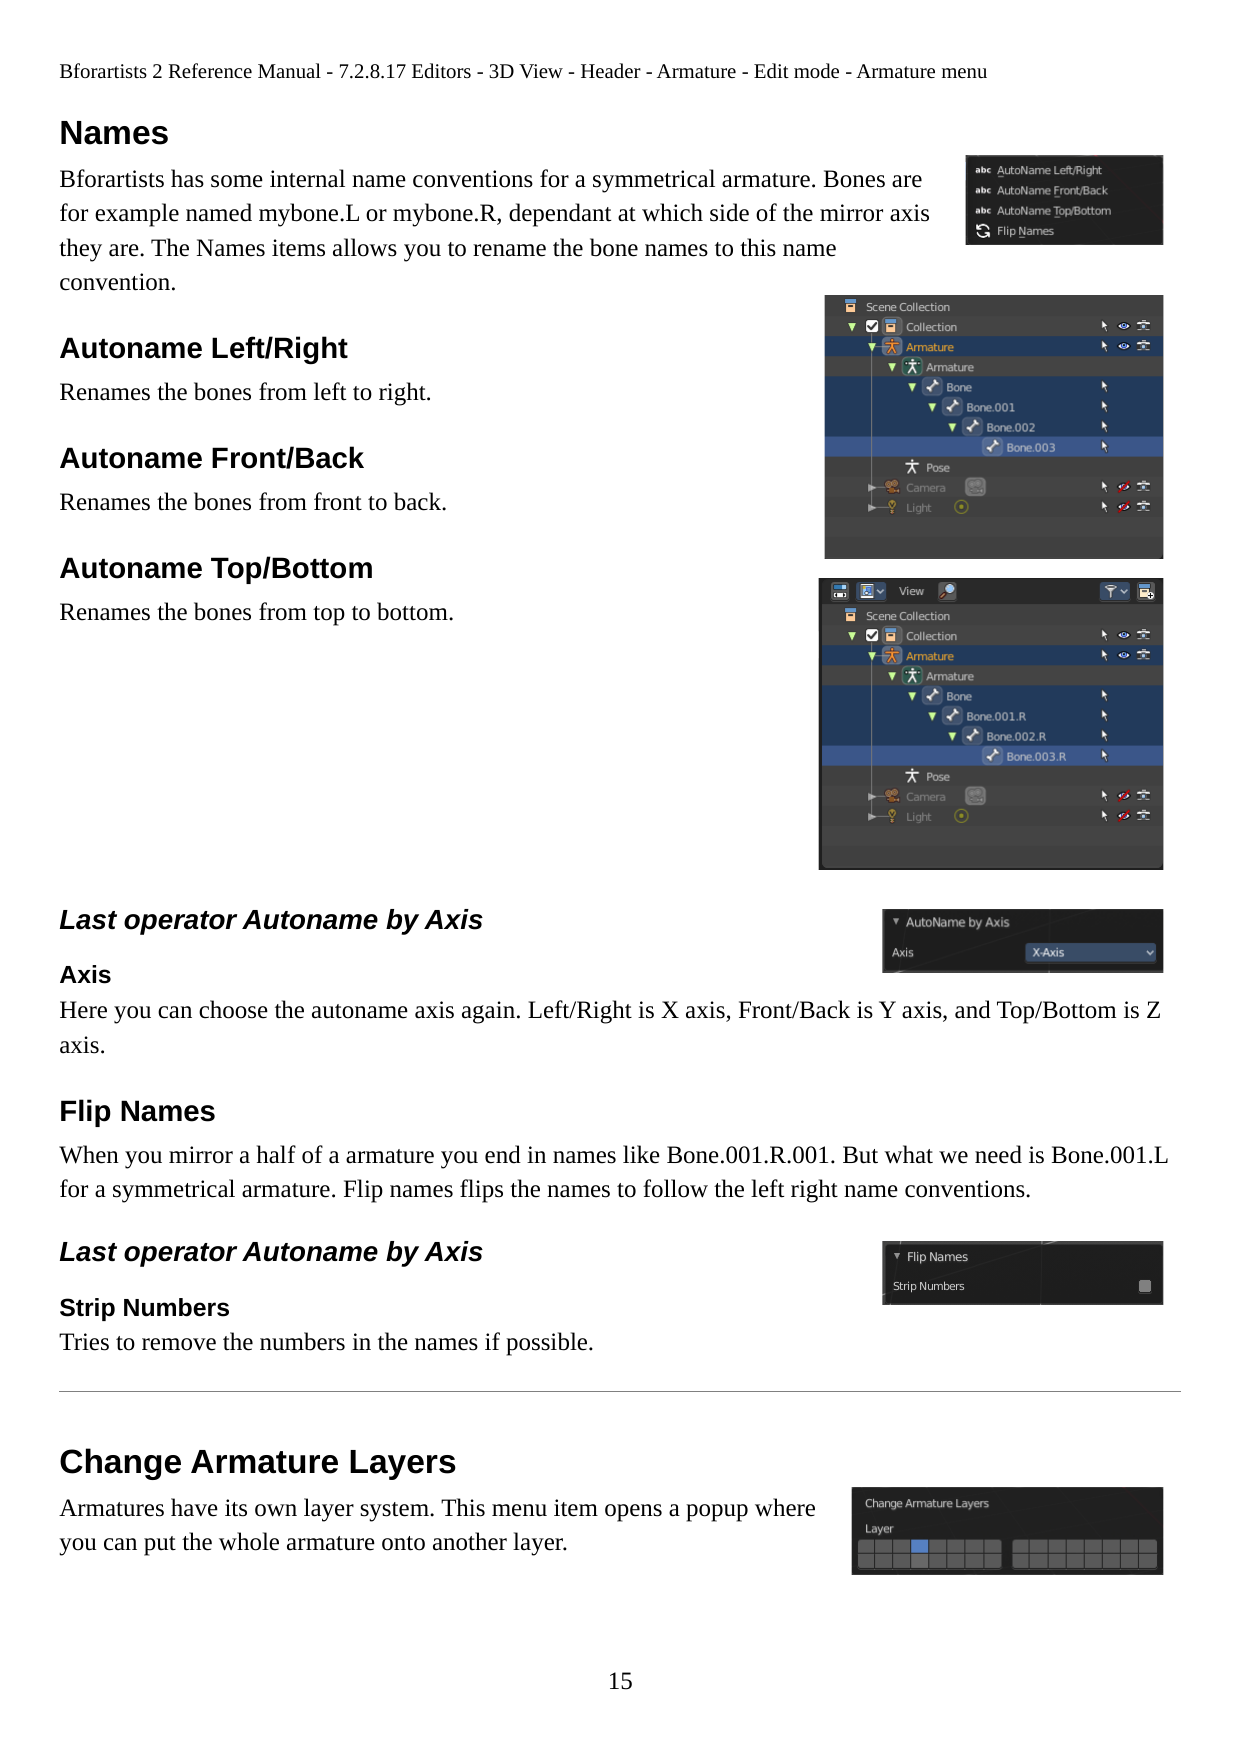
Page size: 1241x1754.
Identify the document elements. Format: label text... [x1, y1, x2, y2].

subtitle [1164, 331, 1181, 364]
subtitle Flip Names [59, 1093, 1181, 1127]
text Renames the bones from front to back. [59, 487, 824, 516]
text Renames the bones from left to right. [59, 377, 824, 406]
subtitle Names [59, 113, 1181, 151]
text Tries to remove the numbers in the names if possible. [59, 1327, 1181, 1356]
subtitle Change Armature Layers [59, 1442, 1181, 1480]
text When you mirror a half of a armature you end in names like Bone.001.R.001. But what we need is Bone.001.L for a symmetrical armature. Flip names flips the names to follow the left right name conventions. [59, 1140, 1181, 1203]
text Bforartists has some internal name conventions for a symmetrical armature. Bones are for example named mybone.L or mybone.R, dependant at which side of the mirror axis they are. The Names items allows you to rename the bone names to this name convention. [59, 164, 1181, 296]
picture [824, 295, 1164, 559]
text Here you can choose the autoname axis again. Left/Right is X axis, Front/Back is Y axis, and Top/Bottom is Z axis. [59, 995, 1181, 1059]
subtitle Autoname Top/Bottom [59, 551, 1181, 584]
subtitle Axis [59, 961, 1181, 989]
picture [882, 909, 1164, 973]
picture [882, 1241, 1164, 1305]
subtitle Last operator Autoname by Axis [59, 904, 1181, 936]
subtitle Autoname Front/Back [59, 441, 824, 474]
subtitle [1164, 441, 1181, 474]
subtitle Last operator Autoname by Axis [59, 1236, 1181, 1268]
subtitle Strip Numbers [59, 1293, 1181, 1321]
text Armatures have its own layer system. This menu item opens a popup where you can put the whole armature onto another layer. [59, 1493, 851, 1556]
subtitle Autoname Left/Right [59, 331, 824, 364]
picture [851, 1487, 1164, 1575]
text Renames the bones from top to bottom. [59, 597, 818, 626]
picture [818, 578, 1164, 870]
picture [965, 155, 1164, 245]
